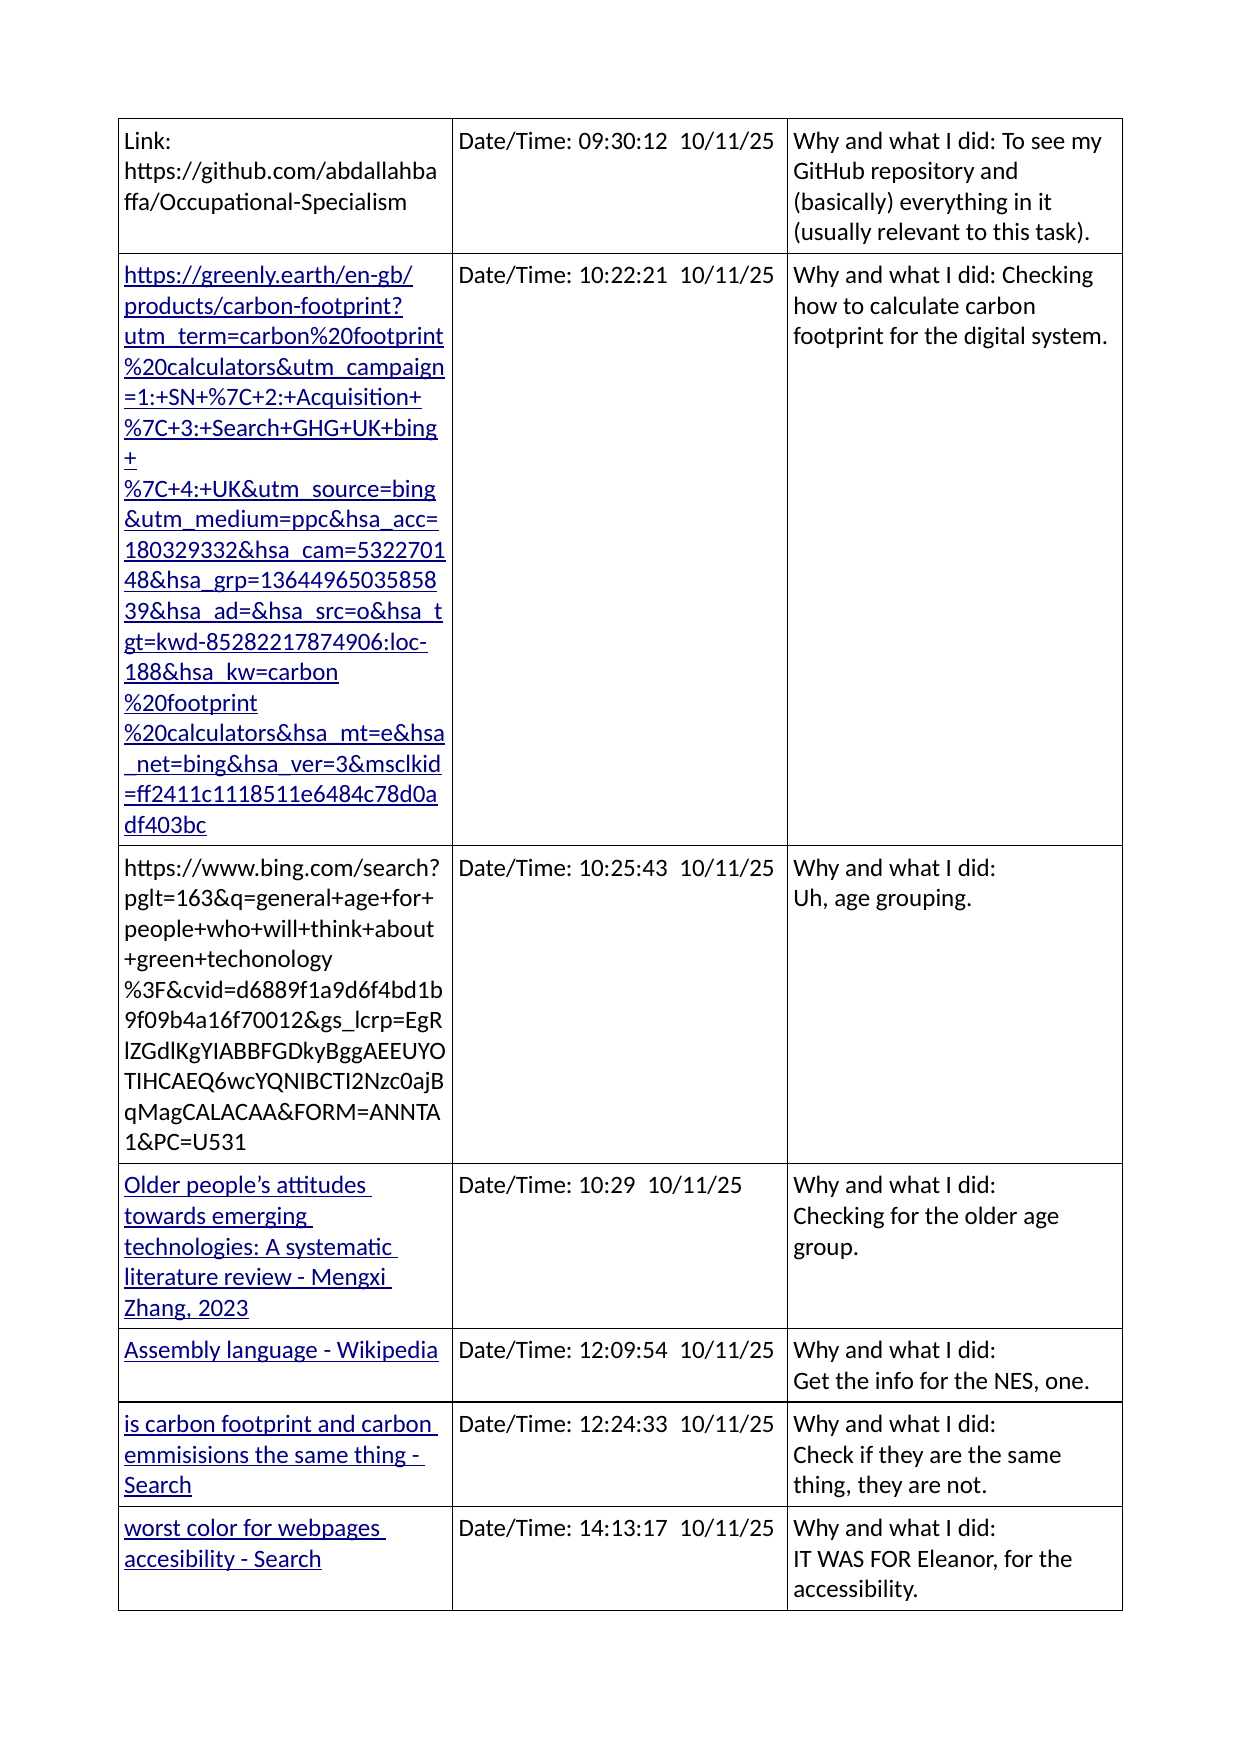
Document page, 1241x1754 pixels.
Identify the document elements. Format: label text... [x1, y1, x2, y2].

table_cell Why and what I did: Checking for the older age group. [788, 1164, 1122, 1328]
table_cell Why and what I did: Checking how to calculate carbon footprint for the digital system. [788, 254, 1122, 845]
table_cell Date/Time: 14:13:17 10/11/25 [453, 1507, 787, 1609]
table_cell https://www.bing.com/search?pglt=163&q=general+age+for+people+who+will+think+about+green+techonology%3F&cvid=d6889f1a9d6f4bd1b9f09b4a16f70012&gs_lcrp=EgRlZGdlKgYIABBFGDkyBggAEEUYOTIHCAEQ6wcYQNIBCTI2Nzc0ajBqMagCALACAA&FORM=ANNTA1&PC=U531 [119, 846, 452, 1163]
table_cell https://greenly.earth/en-gb/products/carbon-footprint?utm_term=carbon%20footprint%20calculators&utm_campaign=1:+SN+%7C+2:+Acquisition+%7C+3:+Search+GHG+UK+bing+%7C+4:+UK&utm_source=bing&utm_medium=ppc&hsa_acc=180329332&hsa_cam=532270148&hsa_grp=1364496503585839&hsa_ad=&hsa_src=o&hsa_tgt=kwd-85282217874906:loc-188&hsa_kw=carbon%20footprint%20calculators&hsa_mt=e&hsa_net=bing&hsa_ver=3&msclkid=ff2411c1118511e6484c78d0adf403bc [119, 254, 452, 845]
table_cell Why and what I did: Uh, age grouping. [788, 846, 1122, 1163]
table_header Why and what I did: To see my GitHub repository and (basically) everything in it (usually relevant to this task). [788, 119, 1122, 253]
table_header Date/Time: 09:30:12 10/11/25 [453, 119, 787, 253]
table_cell Date/Time: 10:22:21 10/11/25 [453, 254, 787, 845]
table_cell Why and what I did: Get the info for the NES, one. [788, 1329, 1122, 1401]
table_cell Date/Time: 10:29 10/11/25 [453, 1164, 787, 1328]
table_header Link: https://github.com/abdallahbaffa/Occupational-Specialism [119, 119, 452, 253]
table_cell Assembly language - Wikipedia [119, 1329, 452, 1401]
table_cell Older people’s attitudes towards emerging technologies: A systematic literature review - Mengxi Zhang, 2023 [119, 1164, 452, 1328]
table_cell Date/Time: 12:09:54 10/11/25 [453, 1329, 787, 1401]
table_cell Why and what I did: IT WAS FOR Eleanor, for the accessibility. [788, 1507, 1122, 1609]
table_cell worst color for webpages accesibility - Search [119, 1507, 452, 1609]
table_cell is carbon footprint and carbon emmisisions the same thing - Search [119, 1403, 452, 1506]
table_cell Why and what I did: Check if they are the same thing, they are not. [788, 1403, 1122, 1506]
table_cell Date/Time: 12:24:33 10/11/25 [453, 1403, 787, 1506]
table_cell Date/Time: 10:25:43 10/11/25 [453, 846, 787, 1163]
